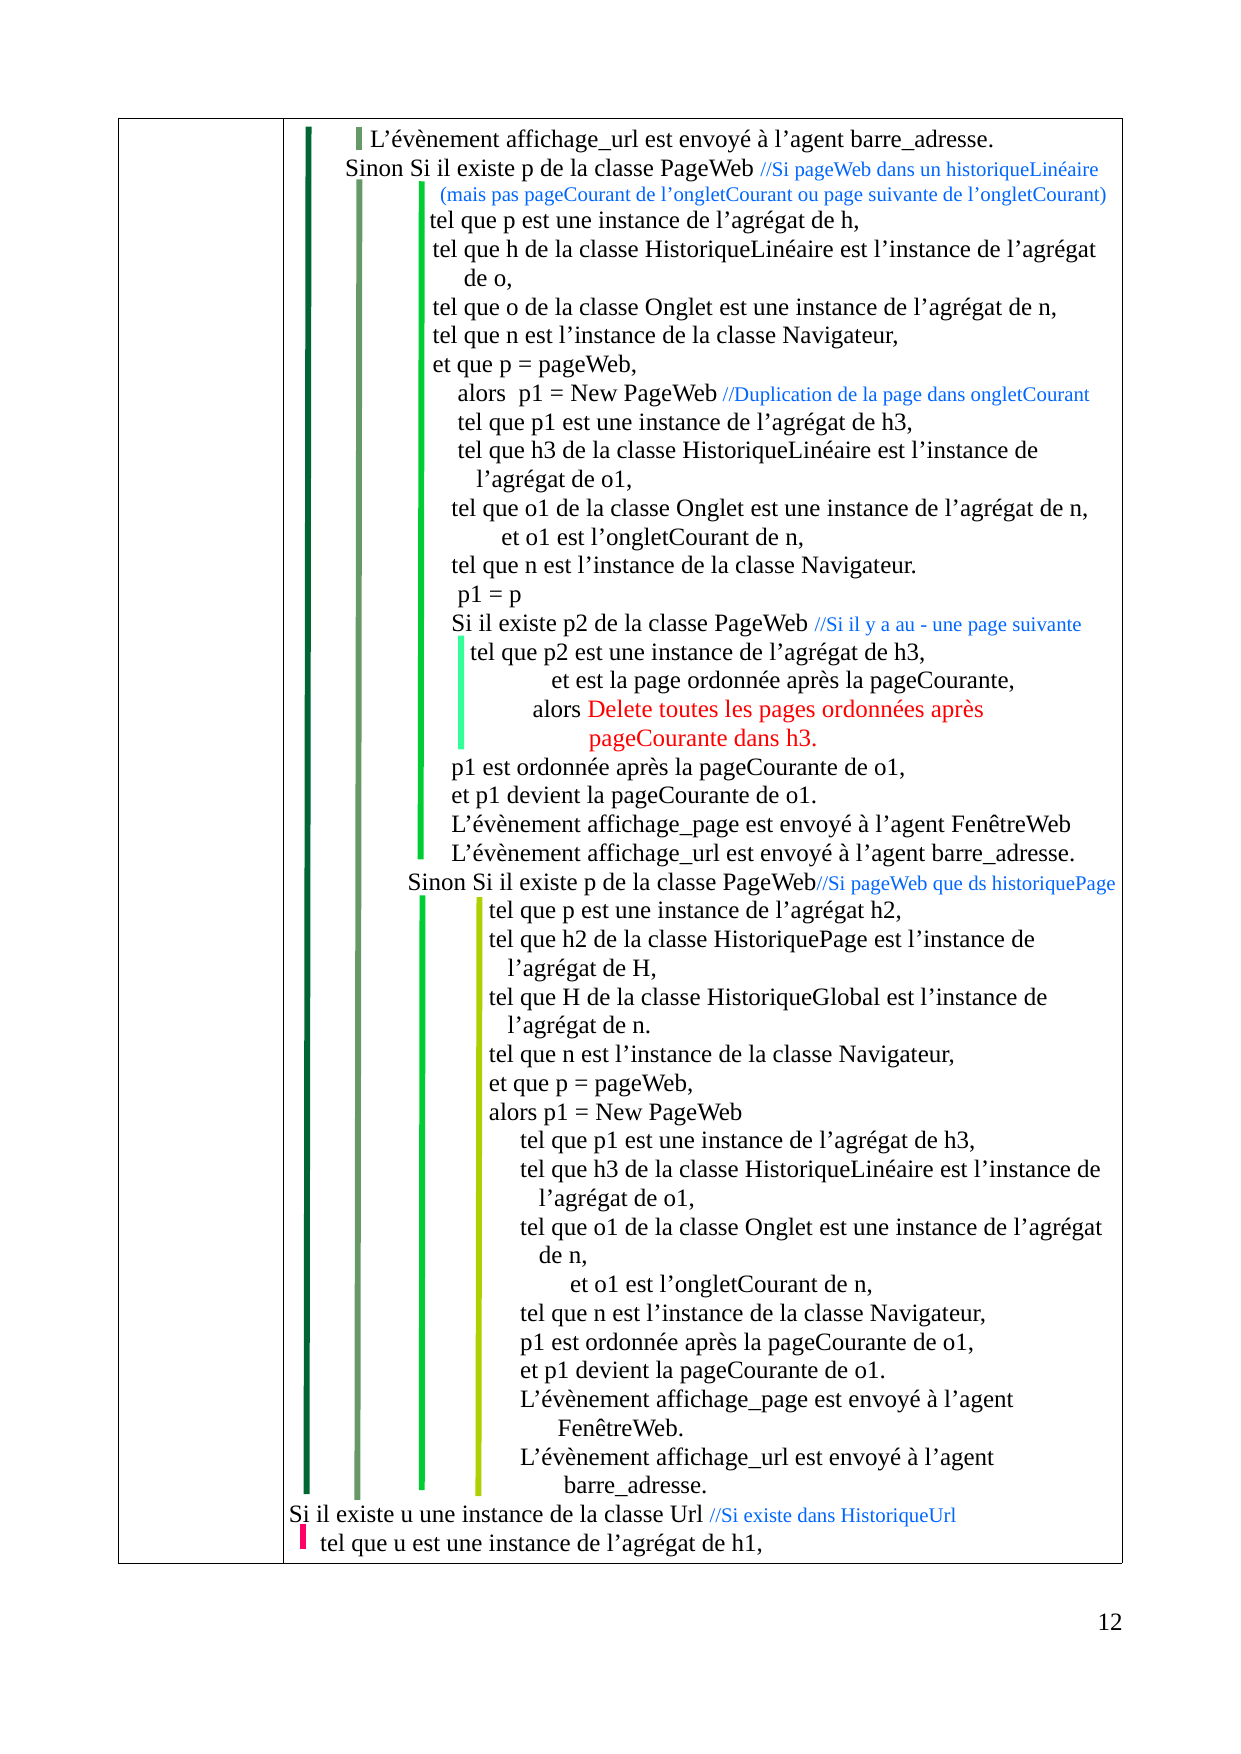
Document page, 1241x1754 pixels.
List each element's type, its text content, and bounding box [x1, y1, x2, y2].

table_cell L’évènement affichage_url est envoyé à l’agent barre_adresse. Sinon Si il existe p de la classe PageWeb //Si pageWeb dans un historiqueLinéaire (mais pas pageCourant de l’ongletCourant ou page suivante de l’ongletCourant) tel que p est une instance de l’agrégat de h, tel que h de la classe HistoriqueLinéaire est l’instance de l’agrégat de o, tel que o de la classe Onglet est une instance de l’agrégat de n, tel que n est l’instance de la classe Navigateur, et que p = pageWeb, alors p1 = New PageWeb //Duplication de la page dans ongletCourant tel que p1 est une instance de l’agrégat de h3, tel que h3 de la classe HistoriqueLinéaire est l’instance de l’agrégat de o1, tel que o1 de la classe Onglet est une instance de l’agrégat de n, et o1 est l’ongletCourant de n, tel que n est l’instance de la classe Navigateur. p1 = p Si il existe p2 de la classe PageWeb //Si il y a au - une page suivante tel que p2 est une instance de l’agrégat de h3, et est la page ordonnée après la pageCourante, alors Delete toutes les pages ordonnées après pageCourante dans h3. p1 est ordonnée après la pageCourante de o1, et p1 devient la pageCourante de o1. L’évènement affichage_page est envoyé à l’agent FenêtreWeb L’évènement affichage_url est envoyé à l’agent barre_adresse. Sinon Si il existe p de la classe PageWeb//Si pageWeb que ds historiquePage tel que p est une instance de l’agrégat h2, tel que h2 de la classe HistoriquePage est l’instance de l’agrégat de H, tel que H de la classe HistoriqueGlobal est l’instance de l’agrégat de n. tel que n est l’instance de la classe Navigateur, et que p = pageWeb, alors p1 = New PageWeb tel que p1 est une instance de l’agrégat de h3, tel que h3 de la classe HistoriqueLinéaire est l’instance de l’agrégat de o1, tel que o1 de la classe Onglet est une instance de l’agrégat de n, et o1 est l’ongletCourant de n, tel que n est l’instance de la classe Navigateur, p1 est ordonnée après la pageCourante de o1, et p1 devient la pageCourante de o1. L’évènement affichage_page est envoyé à l’agent FenêtreWeb. L’évènement affichage_url est envoyé à l’agent barre_adresse. Si il existe u une instance de la classe Url //Si existe dans HistoriqueUrl tel que u est une instance de l’agrégat de h1, [284, 119, 1122, 1562]
table_cell [119, 119, 283, 1562]
